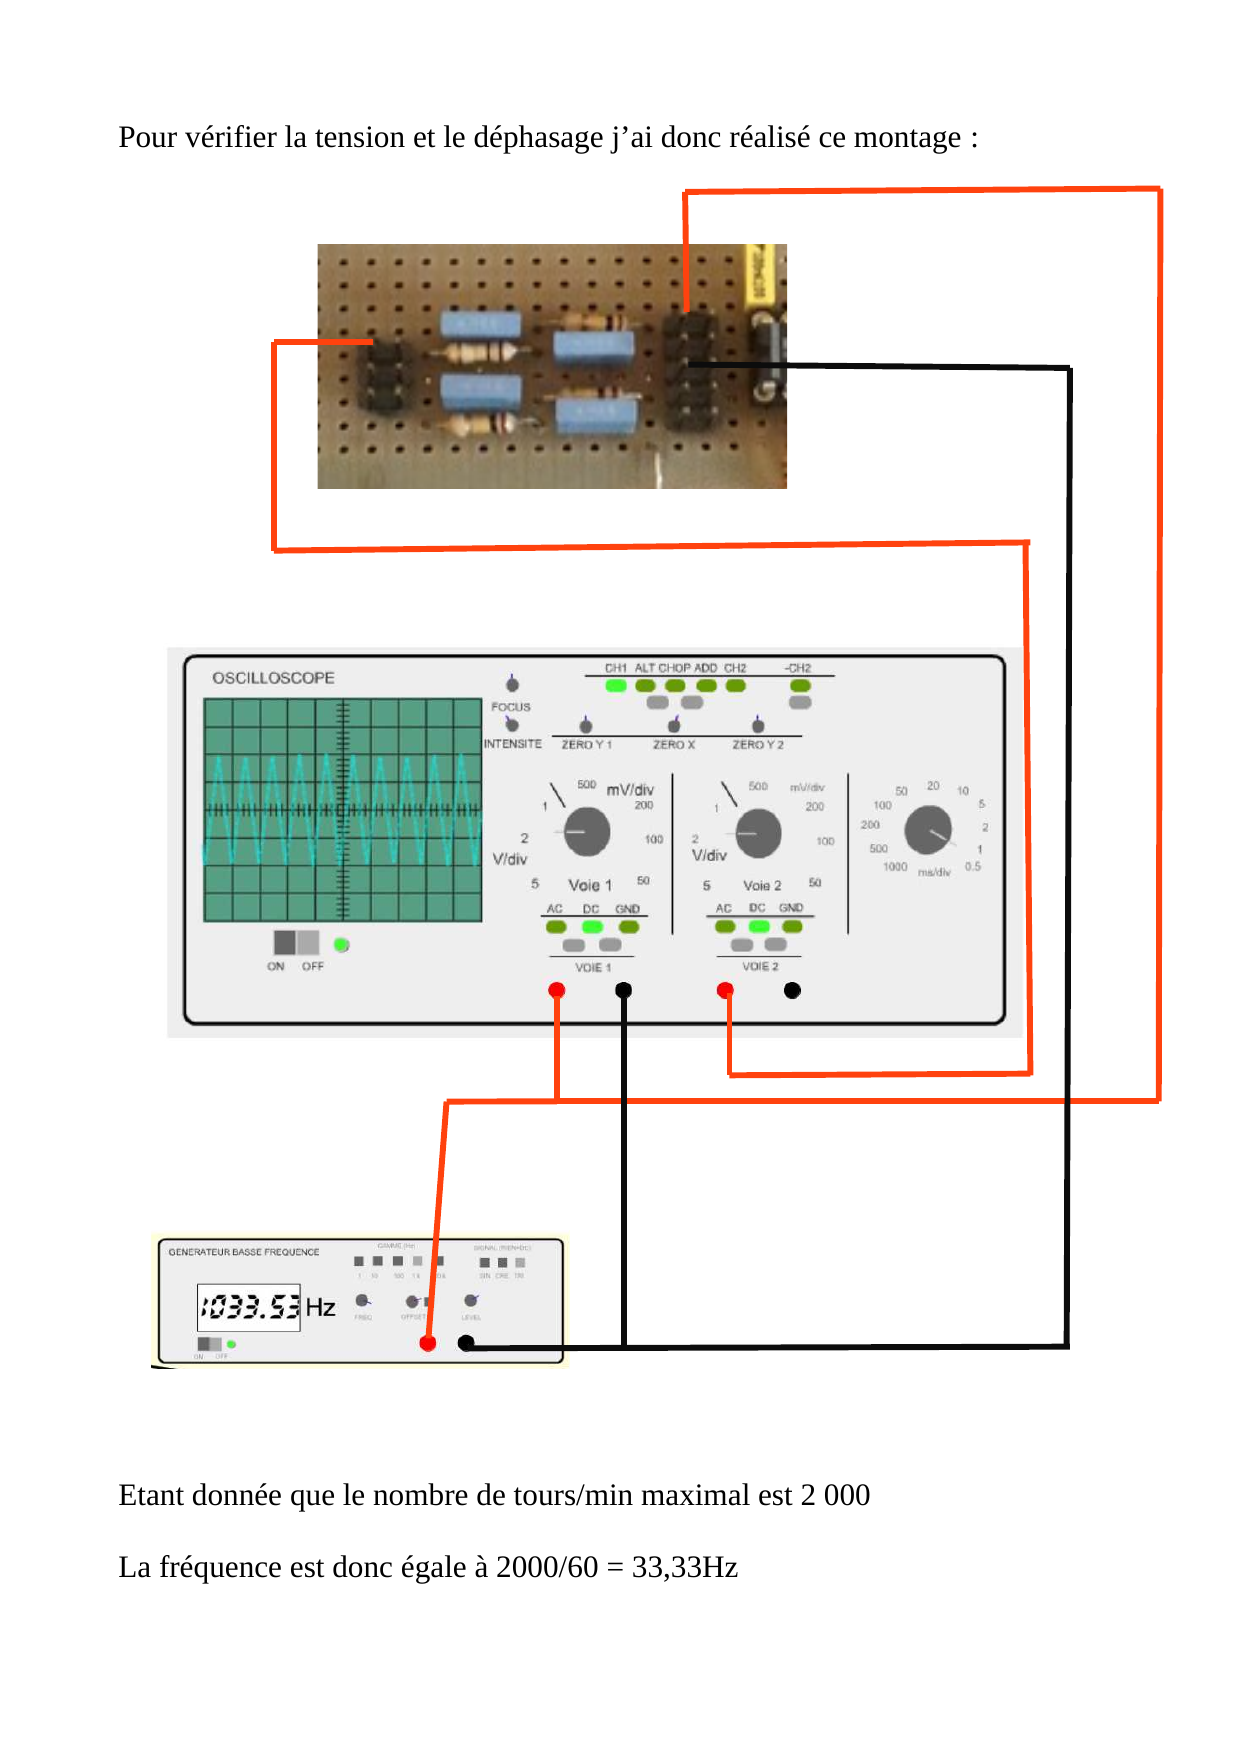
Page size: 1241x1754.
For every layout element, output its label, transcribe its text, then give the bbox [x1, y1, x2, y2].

picture [1030, 609, 1066, 1043]
text Pour vérifier la tension et le déphasage j’ai donc réalisé ce montage : [118, 118, 1122, 154]
text La fréquence est donc égale à 2000/60 = 33,33Hz [118, 1548, 1122, 1584]
text Etant donnée que le nombre de tours/min maximal est 2 000 [118, 1476, 1122, 1512]
picture [317, 244, 788, 489]
picture [150, 1230, 570, 1369]
picture [122, 609, 1027, 1043]
